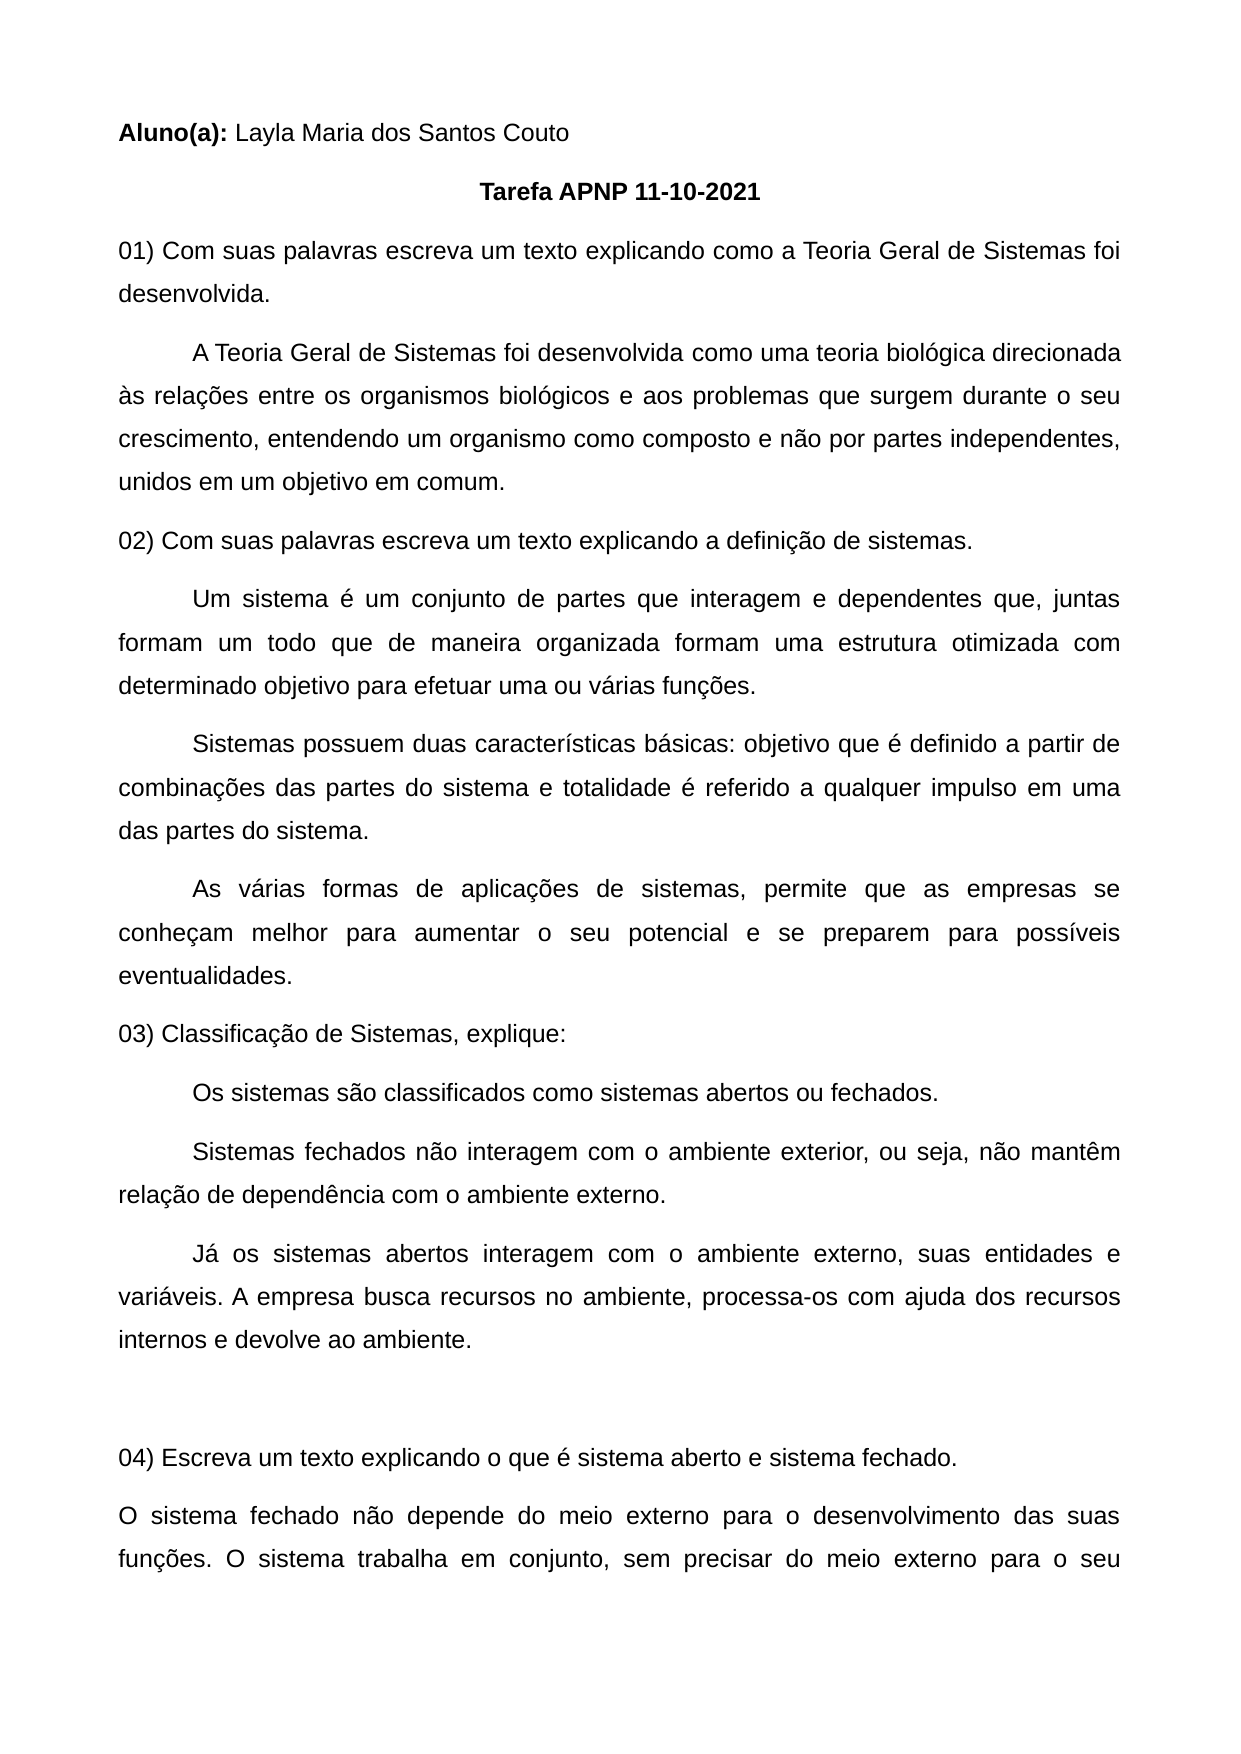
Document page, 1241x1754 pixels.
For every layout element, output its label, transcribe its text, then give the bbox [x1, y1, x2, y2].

text 04) Escreva um texto explicando o que é sistema aberto e sistema fechado. [118, 1442, 1122, 1471]
text 01) Com suas palavras escreva um texto explicando como a Teoria Geral de Sistemas foi desenvolvida. [118, 236, 1122, 307]
text A Teoria Geral de Sistemas foi desenvolvida como uma teoria biológica direcionada às relações entre os organismos biológicos e aos problemas que surgem durante o seu crescimento, entendendo um organismo como composto e não por partes independentes, unidos em um objetivo em comum. [118, 337, 1122, 496]
text Sistemas fechados não interagem com o ambiente exterior, ou seja, não mantêm relação de dependência com o ambiente externo. [118, 1137, 1122, 1209]
text Um sistema é um conjunto de partes que interagem e dependentes que, juntas formam um todo que de maneira organizada formam uma estrutura otimizada com determinado objetivo para efetuar uma ou várias funções. [118, 584, 1122, 699]
text Aluno(a): Layla Maria dos Santos Couto [118, 118, 1122, 147]
text O sistema fechado não depende do meio externo para o desenvolvimento das suas funções. O sistema trabalha em conjunto, sem precisar do meio externo para o seu [118, 1501, 1122, 1573]
text Tarefa APNP 11-10-2021 [118, 177, 1122, 206]
text As várias formas de aplicações de sistemas, permite que as empresas se conheçam melhor para aumentar o seu potencial e se preparem para possíveis eventualidades. [118, 874, 1122, 989]
text Sistemas possuem duas características básicas: objetivo que é definido a partir de combinações das partes do sistema e totalidade é referido a qualquer impulso em uma das partes do sistema. [118, 729, 1122, 844]
text 02) Com suas palavras escreva um texto explicando a definição de sistemas. [118, 526, 1122, 554]
text Já os sistemas abertos interagem com o ambiente externo, suas entidades e variáveis. A empresa busca recursos no ambiente, processa-os com ajuda dos recursos internos e devolve ao ambiente. [118, 1239, 1122, 1354]
text Os sistemas são classificados como sistemas abertos ou fechados. [118, 1078, 1122, 1107]
text 03) Classificação de Sistemas, explique: [118, 1019, 1122, 1048]
